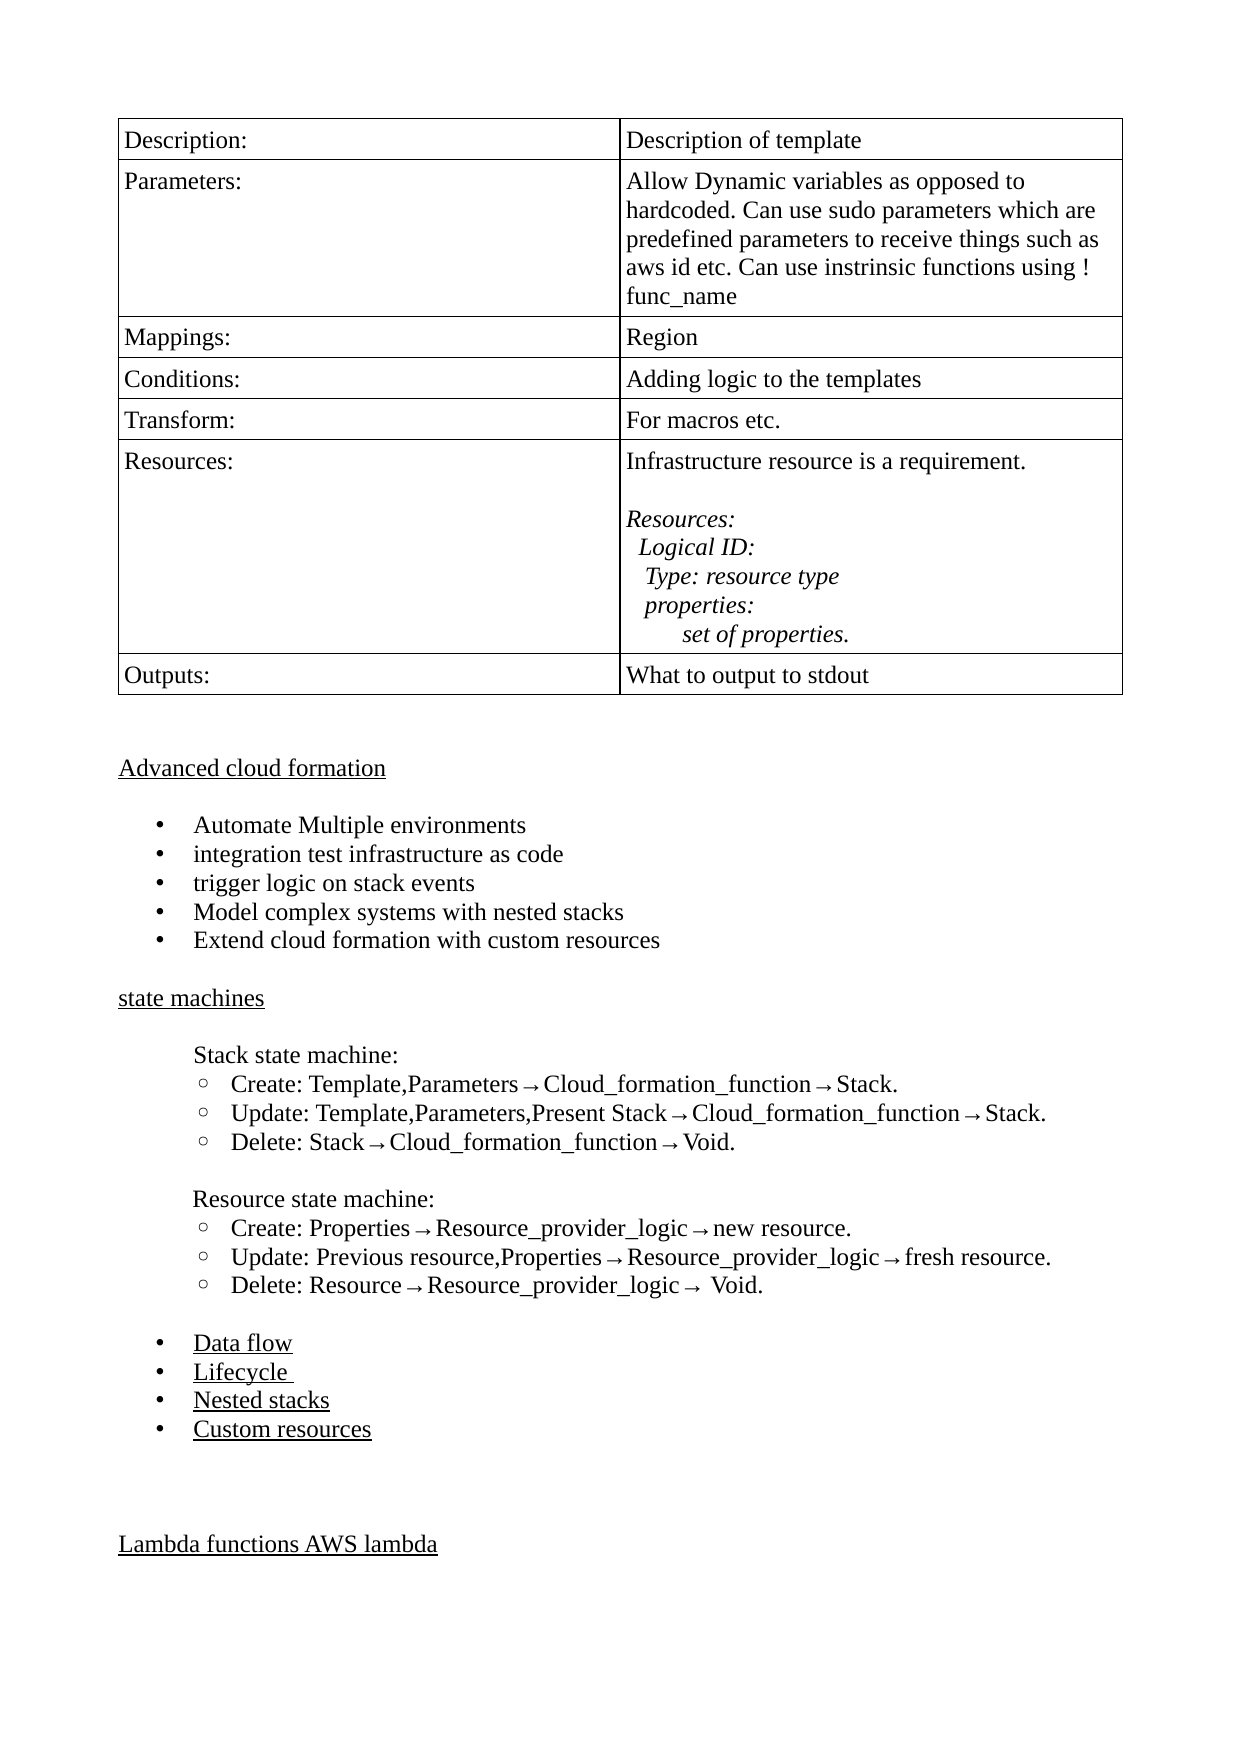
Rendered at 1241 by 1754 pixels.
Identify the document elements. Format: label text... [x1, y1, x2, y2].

list Create: Properties→Resource_provider_logic→new resource. [193, 1213, 1122, 1242]
list Create: Template,Parameters→Cloud_formation_function→Stack. [193, 1069, 1122, 1098]
list Update: Previous resource,Properties→Resource_provider_logic→fresh resource. [193, 1242, 1122, 1270]
text Lambda functions AWS lambda [118, 1529, 1122, 1558]
list Stack state machine: [156, 1040, 1122, 1069]
table_cell Transform: [119, 399, 619, 439]
list Extend cloud formation with custom resources [156, 925, 1122, 954]
list Automate Multiple environments [156, 810, 1122, 839]
table_cell Mappings: [119, 317, 619, 357]
table_cell What to output to stdout [621, 654, 1122, 694]
table_cell Conditions: [119, 358, 619, 398]
list Update: Template,Parameters,Present Stack→Cloud_formation_function→Stack. [193, 1098, 1122, 1127]
list Data flow [156, 1328, 1122, 1357]
text Advanced cloud formation [118, 753, 1122, 782]
table_cell Allow Dynamic variables as opposed to hardcoded. Can use sudo parameters which are predefined parameters to receive things such as aws id etc. Can use instrinsic functions using !func_name [621, 160, 1122, 316]
table_cell Outputs: [119, 654, 619, 694]
list Delete: Resource→Resource_provider_logic→ Void. [193, 1270, 1122, 1299]
list Model complex systems with nested stacks [156, 897, 1122, 925]
list integration test infrastructure as code [156, 839, 1122, 868]
table_cell Description of template [621, 119, 1122, 159]
table_cell Parameters: [119, 160, 619, 316]
table_cell For macros etc. [621, 399, 1122, 439]
table_cell Resources: [119, 440, 619, 653]
text state machines [118, 983, 1122, 1012]
table_cell Infrastructure resource is a requirement. Resources: Logical ID: Type: resource type properties: set of properties. [621, 440, 1122, 653]
text Resource state machine: [118, 1184, 1122, 1213]
list Nested stacks [156, 1385, 1122, 1414]
table_cell Adding logic to the templates [621, 358, 1122, 398]
table_cell Description: [119, 119, 619, 159]
list trigger logic on stack events [156, 868, 1122, 897]
list Delete: Stack→Cloud_formation_function→Void. [193, 1127, 1122, 1155]
list Custom resources [156, 1414, 1122, 1443]
table_cell Region [621, 317, 1122, 357]
list Lifecycle [156, 1357, 1122, 1385]
